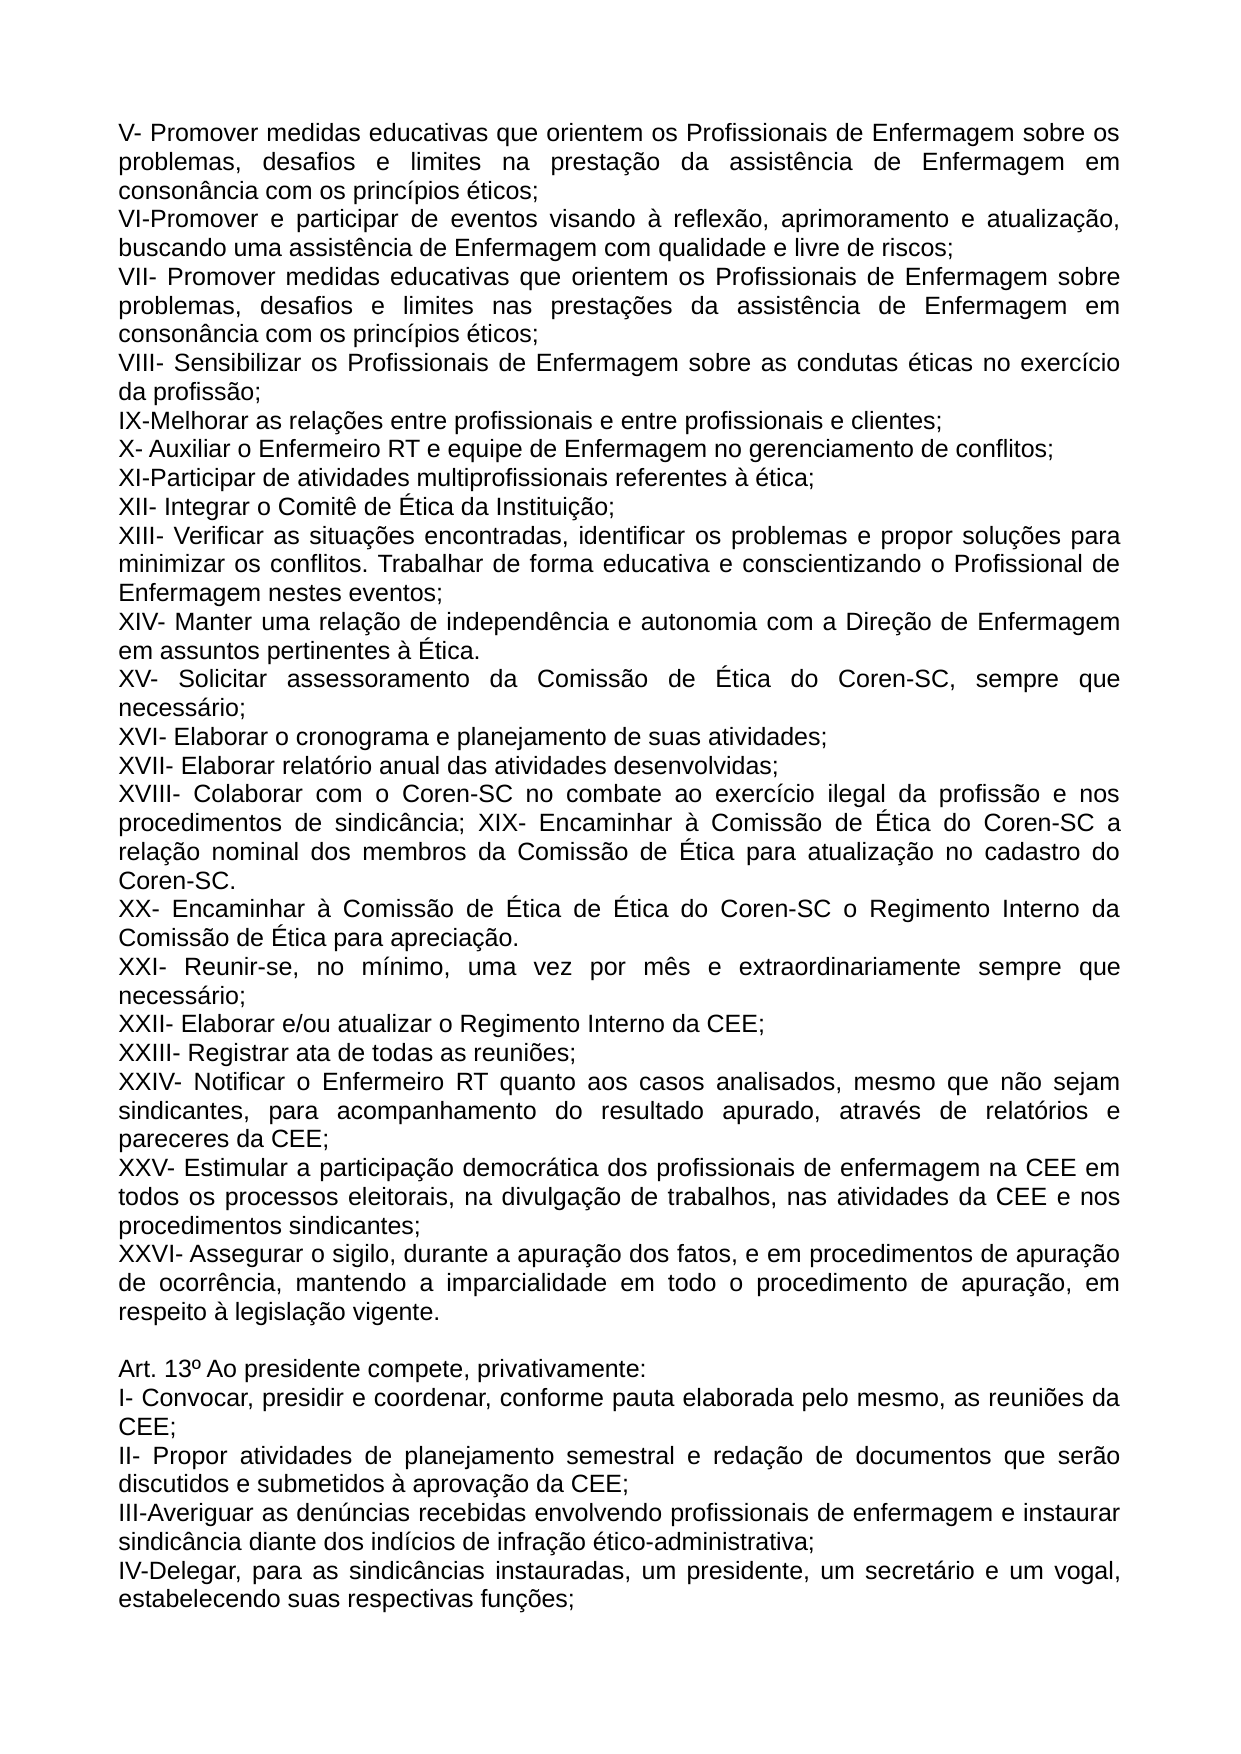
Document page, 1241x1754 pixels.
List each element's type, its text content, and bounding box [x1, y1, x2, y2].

text XI-Participar de atividades multiprofissionais referentes à ética; [118, 463, 1122, 492]
text XIII- Verificar as situações encontradas, identificar os problemas e propor soluções para minimizar os conflitos. Trabalhar de forma educativa e conscientizando o Profissional de Enfermagem nestes eventos; [118, 521, 1122, 607]
text X- Auxiliar o Enfermeiro RT e equipe de Enfermagem no gerenciamento de conflitos; [118, 434, 1122, 463]
text XIV- Manter uma relação de independência e autonomia com a Direção de Enfermagem em assuntos pertinentes à Ética. [118, 607, 1122, 664]
text Art. 13º Ao presidente compete, privativamente: [118, 1354, 1122, 1383]
text XXIV- Notificar o Enfermeiro RT quanto aos casos analisados, mesmo que não sejam sindicantes, para acompanhamento do resultado apurado, através de relatórios e pareceres da CEE; [118, 1067, 1122, 1153]
text XXI- Reunir-se, no mínimo, uma vez por mês e extraordinariamente sempre que necessário; [118, 952, 1122, 1009]
text IX-Melhorar as relações entre profissionais e entre profissionais e clientes; [118, 406, 1122, 434]
text XVII- Elaborar relatório anual das atividades desenvolvidas; [118, 751, 1122, 779]
text V- Promover medidas educativas que orientem os Profissionais de Enfermagem sobre os problemas, desafios e limites na prestação da assistência de Enfermagem em consonância com os princípios éticos; [118, 118, 1122, 204]
text XII- Integrar o Comitê de Ética da Instituição; [118, 492, 1122, 521]
text IV-Delegar, para as sindicâncias instauradas, um presidente, um secretário e um vogal, estabelecendo suas respectivas funções; [118, 1556, 1122, 1613]
text VIII- Sensibilizar os Profissionais de Enfermagem sobre as condutas éticas no exercício da profissão; [118, 348, 1122, 406]
text I- Convocar, presidir e coordenar, conforme pauta elaborada pelo mesmo, as reuniões da CEE; [118, 1383, 1122, 1441]
text VI-Promover e participar de eventos visando à reflexão, aprimoramento e atualização, buscando uma assistência de Enfermagem com qualidade e livre de riscos; [118, 204, 1122, 262]
text XX- Encaminhar à Comissão de Ética de Ética do Coren-SC o Regimento Interno da Comissão de Ética para apreciação. [118, 894, 1122, 952]
text XVI- Elaborar o cronograma e planejamento de suas atividades; [118, 722, 1122, 751]
text XVIII- Colaborar com o Coren-SC no combate ao exercício ilegal da profissão e nos procedimentos de sindicância; XIX- Encaminhar à Comissão de Ética do Coren-SC a relação nominal dos membros da Comissão de Ética para atualização no cadastro do Coren-SC. [118, 779, 1122, 894]
text XXVI- Assegurar o sigilo, durante a apuração dos fatos, e em procedimentos de apuração de ocorrência, mantendo a imparcialidade em todo o procedimento de apuração, em respeito à legislação vigente. [118, 1239, 1122, 1326]
text XV- Solicitar assessoramento da Comissão de Ética do Coren-SC, sempre que necessário; [118, 664, 1122, 722]
text XXV- Estimular a participação democrática dos profissionais de enfermagem na CEE em todos os processos eleitorais, na divulgação de trabalhos, nas atividades da CEE e nos procedimentos sindicantes; [118, 1153, 1122, 1239]
text VII- Promover medidas educativas que orientem os Profissionais de Enfermagem sobre problemas, desafios e limites nas prestações da assistência de Enfermagem em consonância com os princípios éticos; [118, 262, 1122, 348]
text III-Averiguar as denúncias recebidas envolvendo profissionais de enfermagem e instaurar sindicância diante dos indícios de infração ético-administrativa; [118, 1498, 1122, 1556]
text XXIII- Registrar ata de todas as reuniões; [118, 1038, 1122, 1067]
text II- Propor atividades de planejamento semestral e redação de documentos que serão discutidos e submetidos à aprovação da CEE; [118, 1441, 1122, 1498]
text XXII- Elaborar e/ou atualizar o Regimento Interno da CEE; [118, 1009, 1122, 1038]
